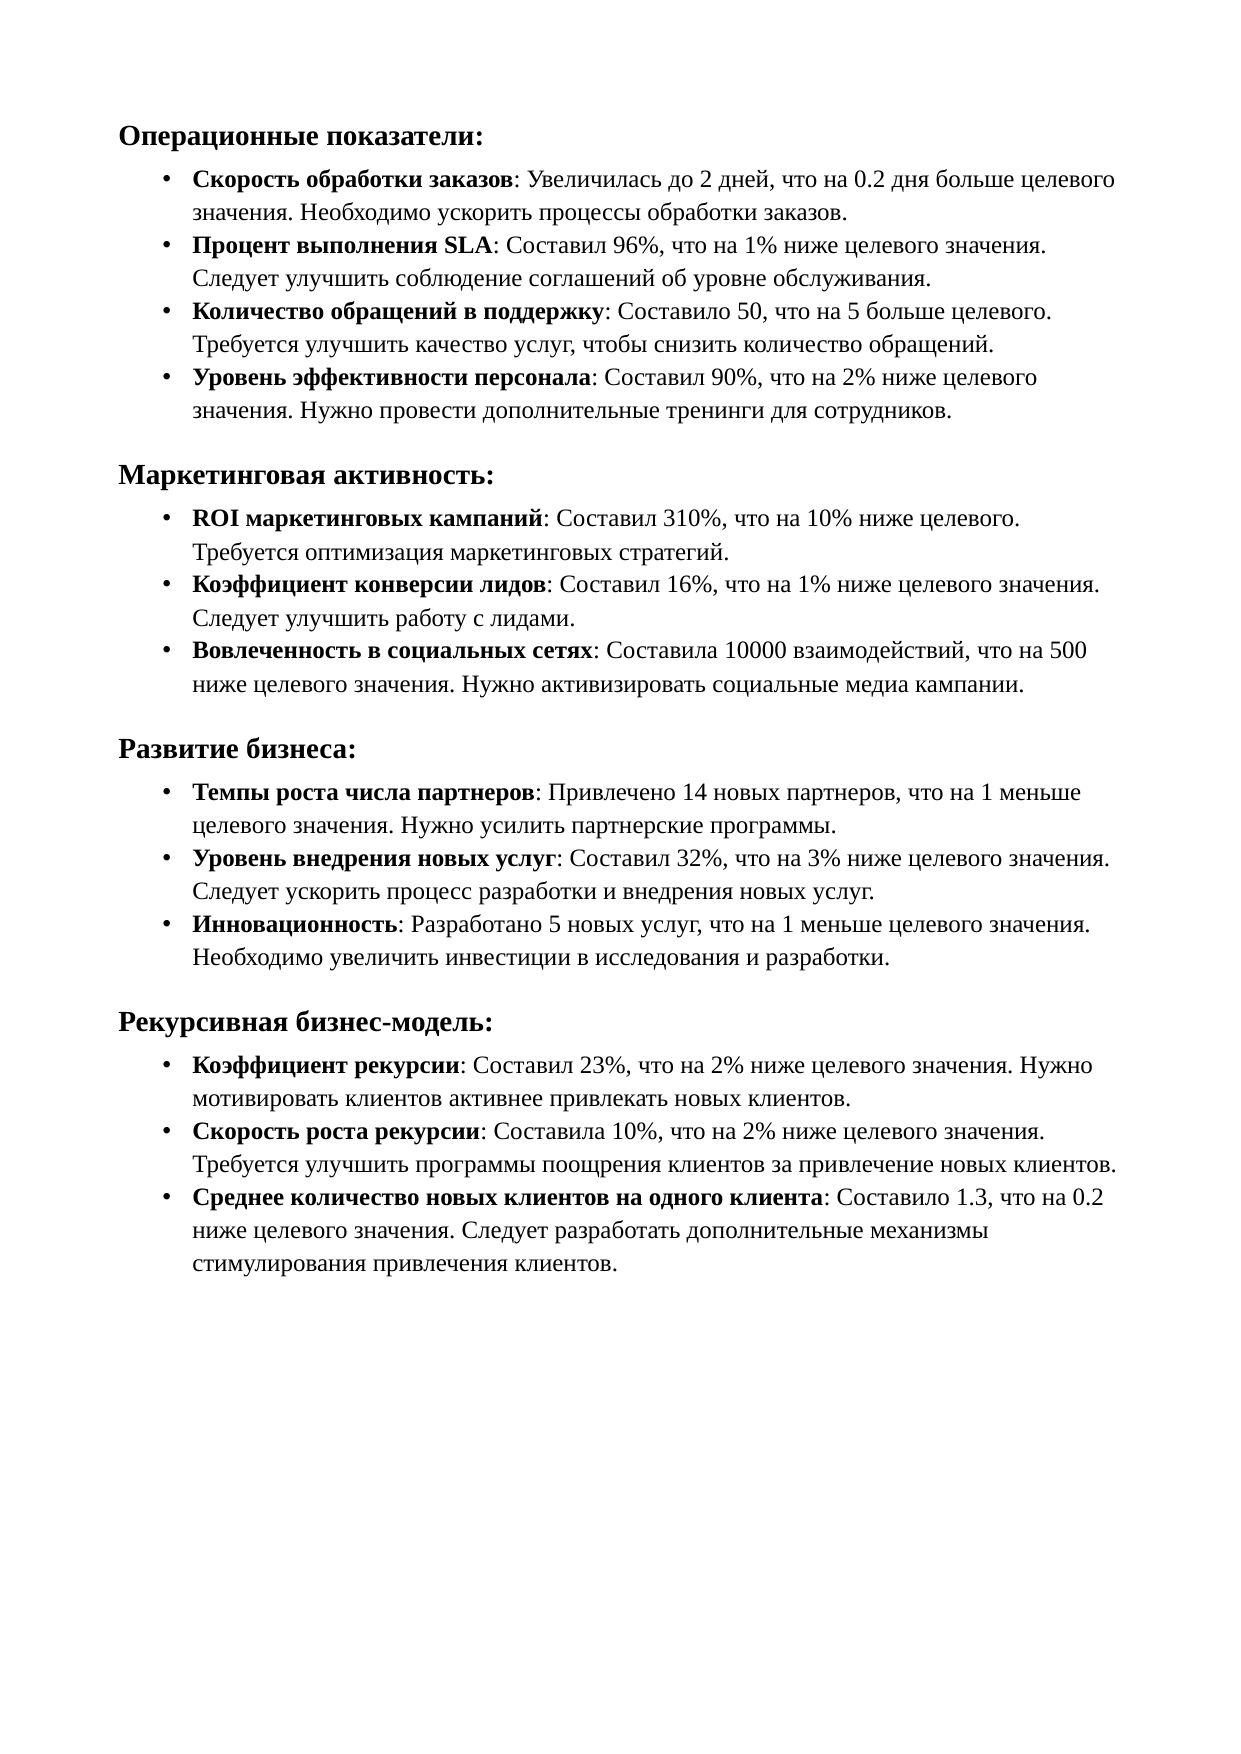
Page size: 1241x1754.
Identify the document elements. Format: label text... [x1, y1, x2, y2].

list Уровень эффективности персонала: Составил 90%, что на 2% ниже целевого значения. Нужно провести дополнительные тренинги для сотрудников. [162, 362, 1122, 424]
subtitle Развитие бизнеса: [118, 731, 1122, 764]
subtitle Операционные показатели: [118, 118, 1122, 152]
subtitle Маркетинговая активность: [118, 457, 1122, 491]
list Скорость роста рекурсии: Составила 10%, что на 2% ниже целевого значения. Требуется улучшить программы поощрения клиентов за привлечение новых клиентов. [162, 1116, 1122, 1178]
list Темпы роста числа партнеров: Привлечено 14 новых партнеров, что на 1 меньше целевого значения. Нужно усилить партнерские программы. [162, 777, 1122, 839]
list Уровень внедрения новых услуг: Составил 32%, что на 3% ниже целевого значения. Следует ускорить процесс разработки и внедрения новых услуг. [162, 843, 1122, 905]
list Процент выполнения SLA: Составил 96%, что на 1% ниже целевого значения. Следует улучшить соблюдение соглашений об уровне обслуживания. [162, 230, 1122, 292]
list Среднее количество новых клиентов на одного клиента: Составило 1.3, что на 0.2 ниже целевого значения. Следует разработать дополнительные механизмы стимулирования привлечения клиентов. [162, 1182, 1122, 1277]
list Скорость обработки заказов: Увеличилась до 2 дней, что на 0.2 дня больше целевого значения. Необходимо ускорить процессы обработки заказов. [162, 164, 1122, 226]
list Количество обращений в поддержку: Составило 50, что на 5 больше целевого. Требуется улучшить качество услуг, чтобы снизить количество обращений. [162, 296, 1122, 358]
list Вовлеченность в социальных сетях: Составила 10000 взаимодействий, что на 500 ниже целевого значения. Нужно активизировать социальные медиа кампании. [162, 636, 1122, 697]
list Коэффициент рекурсии: Составил 23%, что на 2% ниже целевого значения. Нужно мотивировать клиентов активнее привлекать новых клиентов. [162, 1050, 1122, 1112]
subtitle Рекурсивная бизнес-модель: [118, 1004, 1122, 1038]
list Коэффициент конверсии лидов: Составил 16%, что на 1% ниже целевого значения. Следует улучшить работу с лидами. [162, 569, 1122, 631]
list Инновационность: Разработано 5 новых услуг, что на 1 меньше целевого значения. Необходимо увеличить инвестиции в исследования и разработки. [162, 909, 1122, 971]
list ROI маркетинговых кампаний: Составил 310%, что на 10% ниже целевого. Требуется оптимизация маркетинговых стратегий. [162, 503, 1122, 565]
